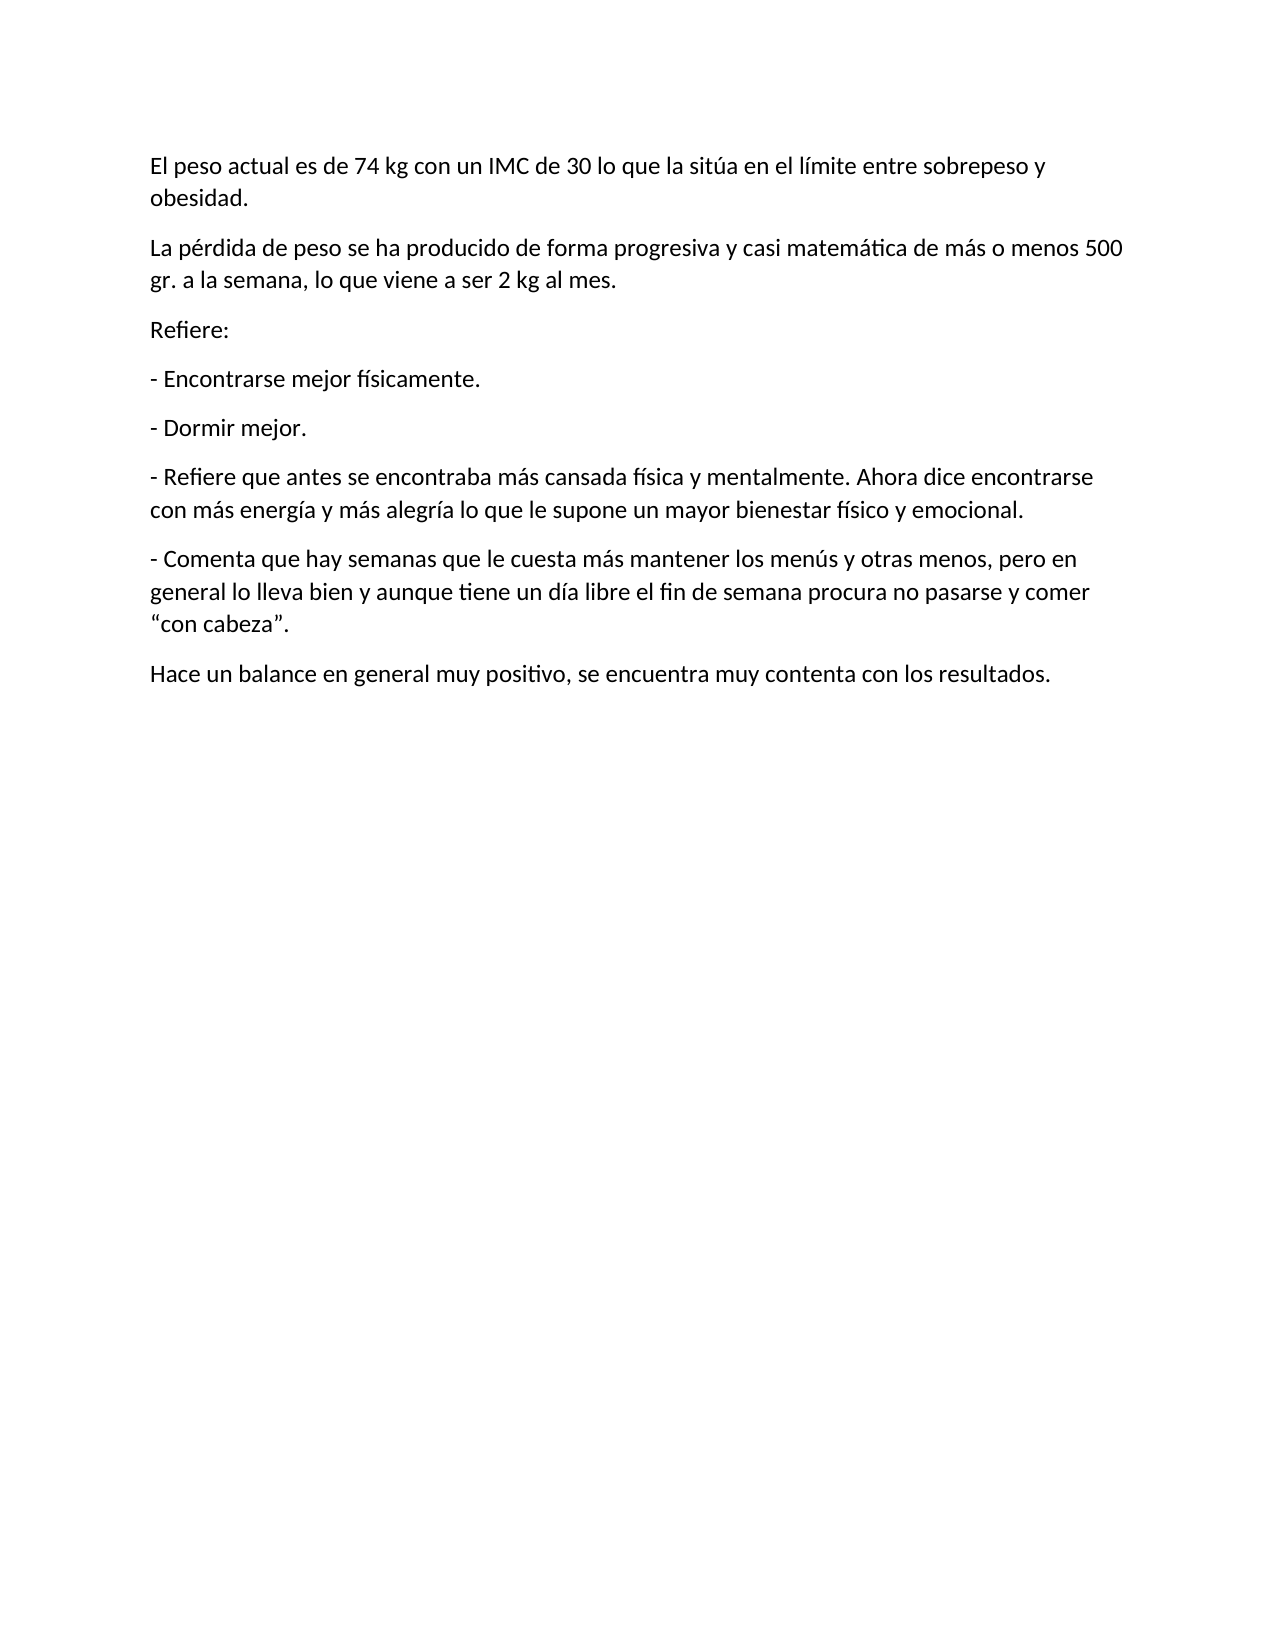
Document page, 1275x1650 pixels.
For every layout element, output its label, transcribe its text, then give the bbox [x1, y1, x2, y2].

text Hace un balance en general muy positivo, se encuentra muy contenta con los resultados. [150, 658, 1125, 688]
text El peso actual es de 74 kg con un IMC de 30 lo que la sitúa en el límite entre sobrepeso y obesidad. [150, 150, 1125, 213]
text Refiere: [150, 314, 1125, 344]
text - Encontrarse mejor físicamente. [150, 363, 1125, 393]
text - Refiere que antes se encontraba más cansada física y mentalmente. Ahora dice encontrarse con más energía y más alegría lo que le supone un mayor bienestar físico y emocional. [150, 462, 1125, 525]
text - Dormir mejor. [150, 412, 1125, 443]
text La pérdida de peso se ha producido de forma progresiva y casi matemática de más o menos 500 gr. a la semana, lo que viene a ser 2 kg al mes. [150, 232, 1125, 295]
text - Comenta que hay semanas que le cuesta más mantener los menús y otras menos, pero en general lo lleva bien y aunque tiene un día libre el fin de semana procura no pasarse y comer “con cabeza”. [150, 543, 1125, 639]
